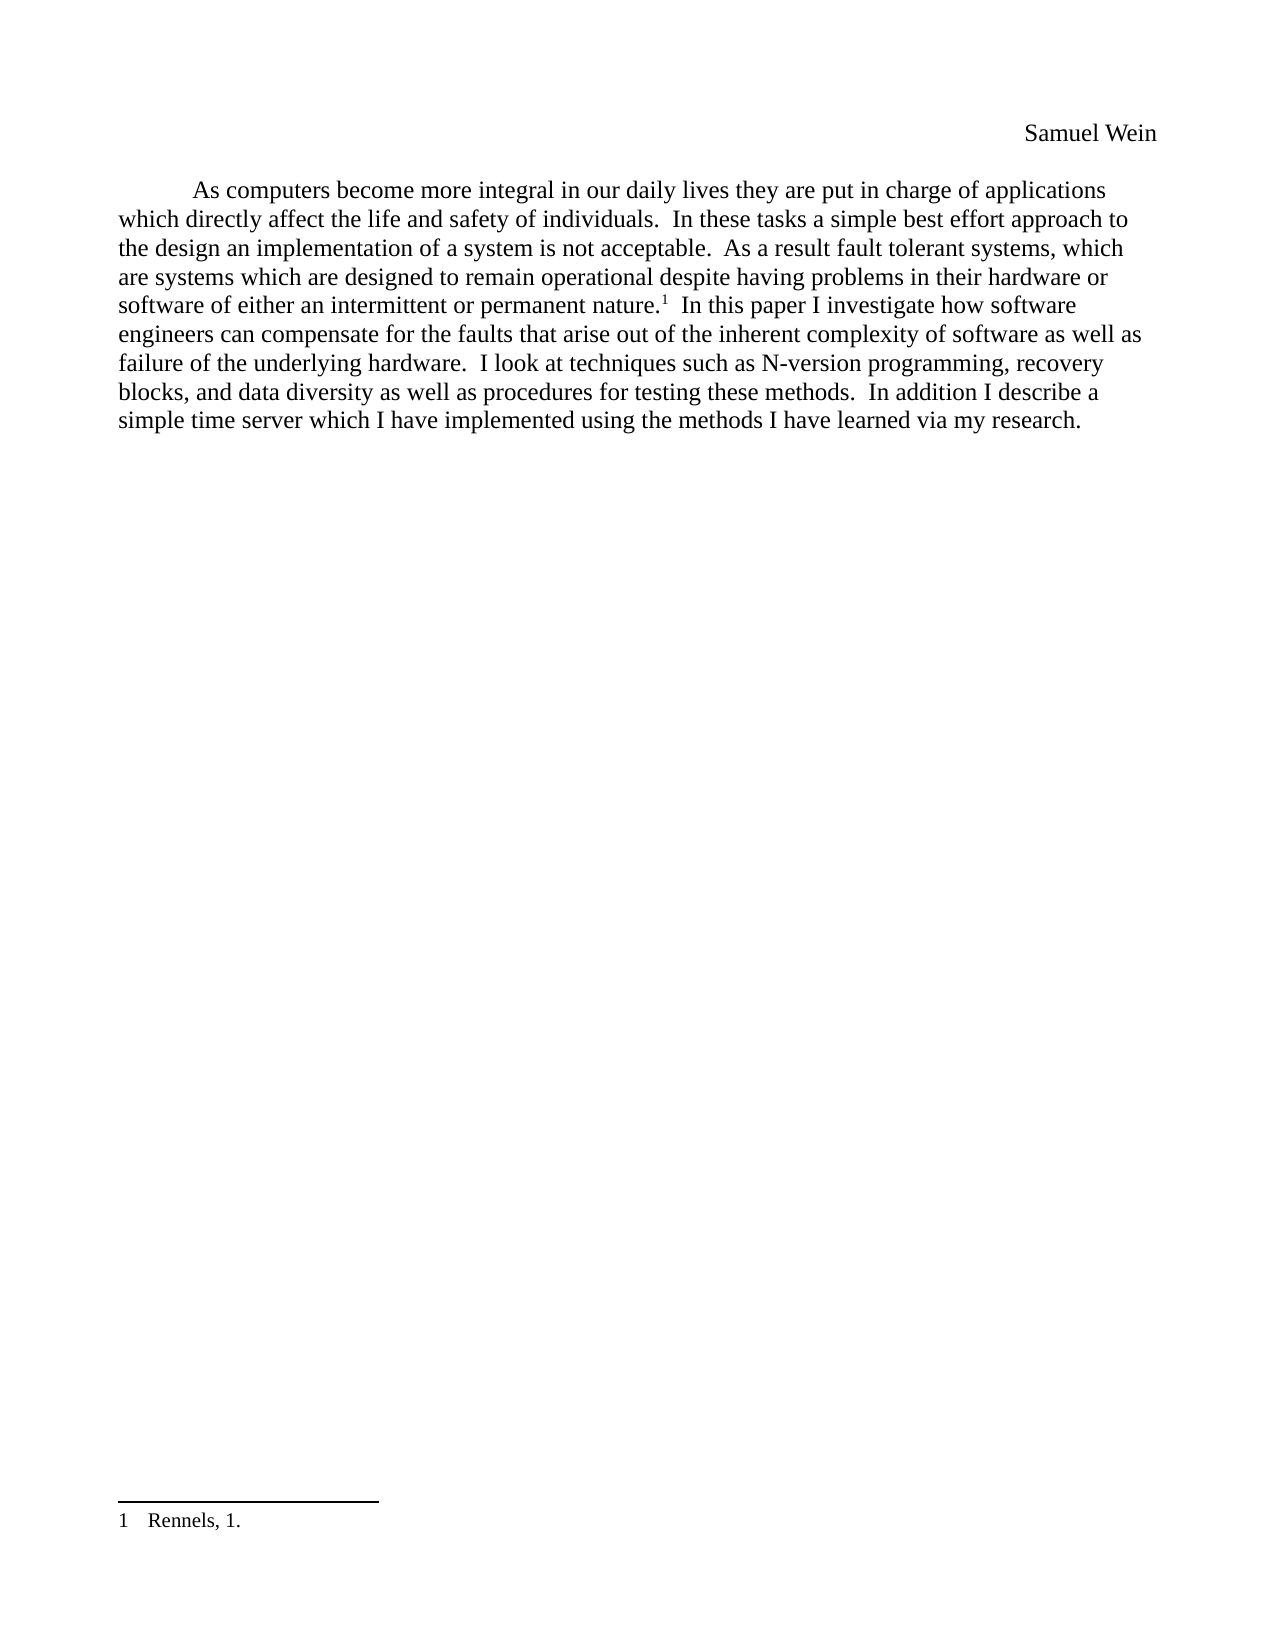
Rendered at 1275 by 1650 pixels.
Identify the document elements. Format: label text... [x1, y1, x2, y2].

text Samuel Wein [118, 118, 1157, 147]
text Rennels, 1. [118, 1508, 1157, 1532]
text As computers become more integral in our daily lives they are put in charge of applications which directly affect the life and safety of individuals. In these tasks a simple best effort approach to the design an implementation of a system is not acceptable. As a result fault tolerant systems, which are systems which are designed to remain operational despite having problems in their hardware or software of either an intermittent or permanent nature. In this paper I investigate how software engineers can compensate for the faults that arise out of the inherent complexity of software as well as failure of the underlying hardware. I look at techniques such as N-version programming, recovery blocks, and data diversity as well as procedures for testing these methods. In addition I describe a simple time server which I have implemented using the methods I have learned via my research. [118, 176, 1157, 434]
